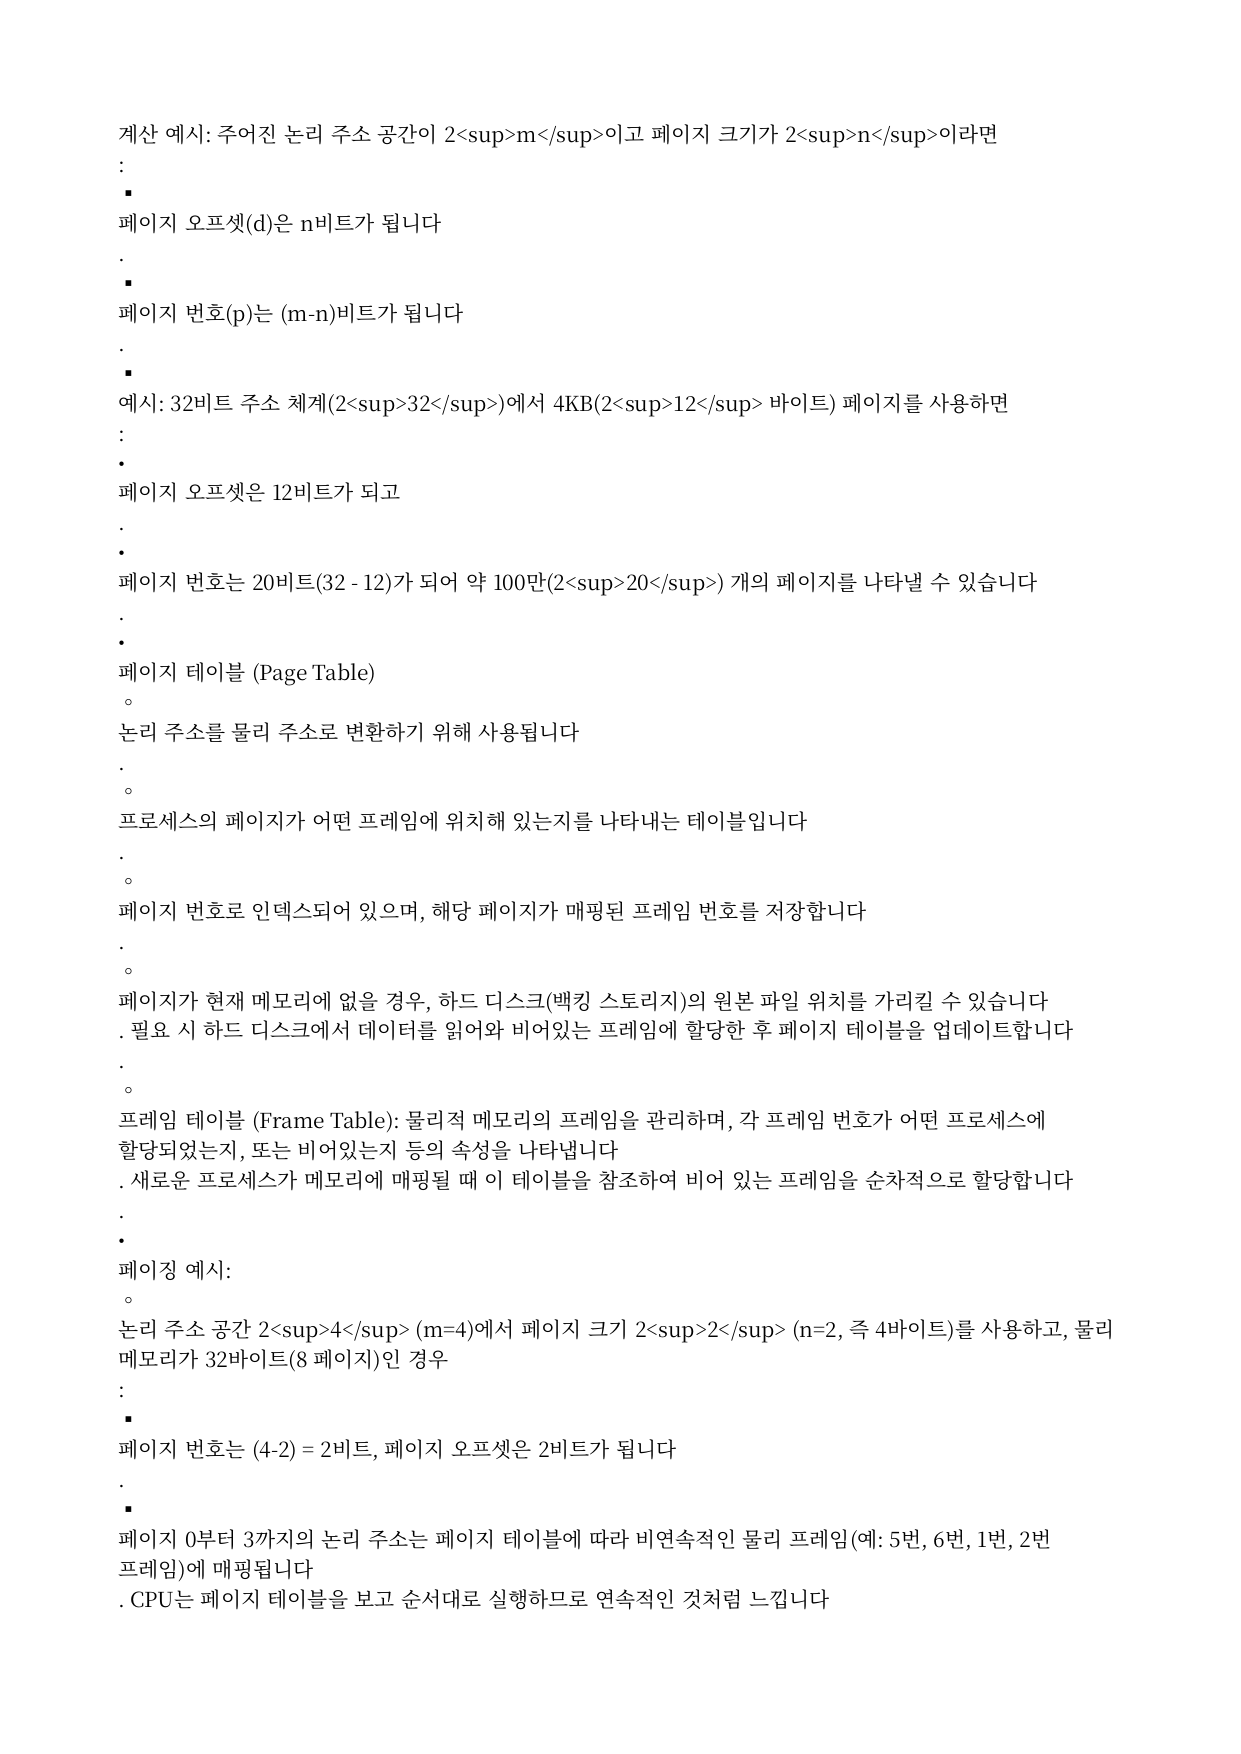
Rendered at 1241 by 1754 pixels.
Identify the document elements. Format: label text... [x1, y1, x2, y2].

text 계산 예시: 주어진 논리 주소 공간이 2<sup>m</sup>이고 페이지 크기가 2<sup>n</sup>이라면 [118, 118, 1122, 148]
text 페이지 테이블 (Page Table) [118, 656, 1122, 686]
text . 새로운 프로세스가 메모리에 매핑될 때 이 테이블을 참조하여 비어 있는 프레임을 순차적으로 할당합니다 [118, 1164, 1122, 1194]
text ▪ [118, 1493, 1122, 1523]
text : [118, 417, 1122, 447]
text ▪ [118, 1404, 1122, 1433]
text 프레임 테이블 (Frame Table): 물리적 메모리의 프레임을 관리하며, 각 프레임 번호가 어떤 프로세스에 할당되었는지, 또는 비어있는지 등의 속성을 나타냅니다 [118, 1105, 1122, 1164]
text ◦ [118, 1075, 1122, 1105]
text 페이지 오프셋은 12비트가 되고 [118, 477, 1122, 507]
text ◦ [118, 955, 1122, 985]
text . [118, 507, 1122, 537]
text . [118, 327, 1122, 357]
text • [118, 537, 1122, 567]
text ◦ [118, 1284, 1122, 1314]
text 논리 주소를 물리 주소로 변환하기 위해 사용됩니다 [118, 716, 1122, 746]
text • [118, 1224, 1122, 1254]
text . [118, 1045, 1122, 1075]
text ◦ [118, 866, 1122, 895]
text ▪ [118, 268, 1122, 297]
text 페이지 번호는 (4-2) = 2비트, 페이지 오프셋은 2비트가 됩니다 [118, 1433, 1122, 1463]
text . [118, 836, 1122, 866]
text 페이지 번호(p)는 (m-n)비트가 됩니다 [118, 297, 1122, 327]
text ▪ [118, 178, 1122, 208]
text . [118, 1194, 1122, 1224]
text 페이지 번호로 인덱스되어 있으며, 해당 페이지가 매핑된 프레임 번호를 저장합니다 [118, 895, 1122, 925]
text 페이지 0부터 3까지의 논리 주소는 페이지 테이블에 따라 비연속적인 물리 프레임(예: 5번, 6번, 1번, 2번 프레임)에 매핑됩니다 [118, 1523, 1122, 1583]
text • [118, 626, 1122, 656]
text 페이징 예시: [118, 1254, 1122, 1284]
text ◦ [118, 686, 1122, 716]
text . [118, 746, 1122, 776]
text : [118, 148, 1122, 178]
text 페이지 번호는 20비트(32 - 12)가 되어 약 100만(2<sup>20</sup>) 개의 페이지를 나타낼 수 있습니다 [118, 567, 1122, 596]
text 논리 주소 공간 2<sup>4</sup> (m=4)에서 페이지 크기 2<sup>2</sup> (n=2, 즉 4바이트)를 사용하고, 물리 메모리가 32바이트(8 페이지)인 경우 [118, 1314, 1122, 1374]
text . [118, 596, 1122, 626]
text . [118, 238, 1122, 268]
text 예시: 32비트 주소 체계(2<sup>32</sup>)에서 4KB(2<sup>12</sup> 바이트) 페이지를 사용하면 [118, 387, 1122, 417]
text • [118, 447, 1122, 477]
text 페이지가 현재 메모리에 없을 경우, 하드 디스크(백킹 스토리지)의 원본 파일 위치를 가리킬 수 있습니다 [118, 985, 1122, 1015]
text . 필요 시 하드 디스크에서 데이터를 읽어와 비어있는 프레임에 할당한 후 페이지 테이블을 업데이트합니다 [118, 1015, 1122, 1045]
text . CPU는 페이지 테이블을 보고 순서대로 실행하므로 연속적인 것처럼 느낍니다 [118, 1583, 1122, 1613]
text . [118, 925, 1122, 955]
text : [118, 1374, 1122, 1404]
text . [118, 1463, 1122, 1493]
text 페이지 오프셋(d)은 n비트가 됩니다 [118, 208, 1122, 238]
text 프로세스의 페이지가 어떤 프레임에 위치해 있는지를 나타내는 테이블입니다 [118, 806, 1122, 836]
text ▪ [118, 357, 1122, 387]
text ◦ [118, 776, 1122, 806]
